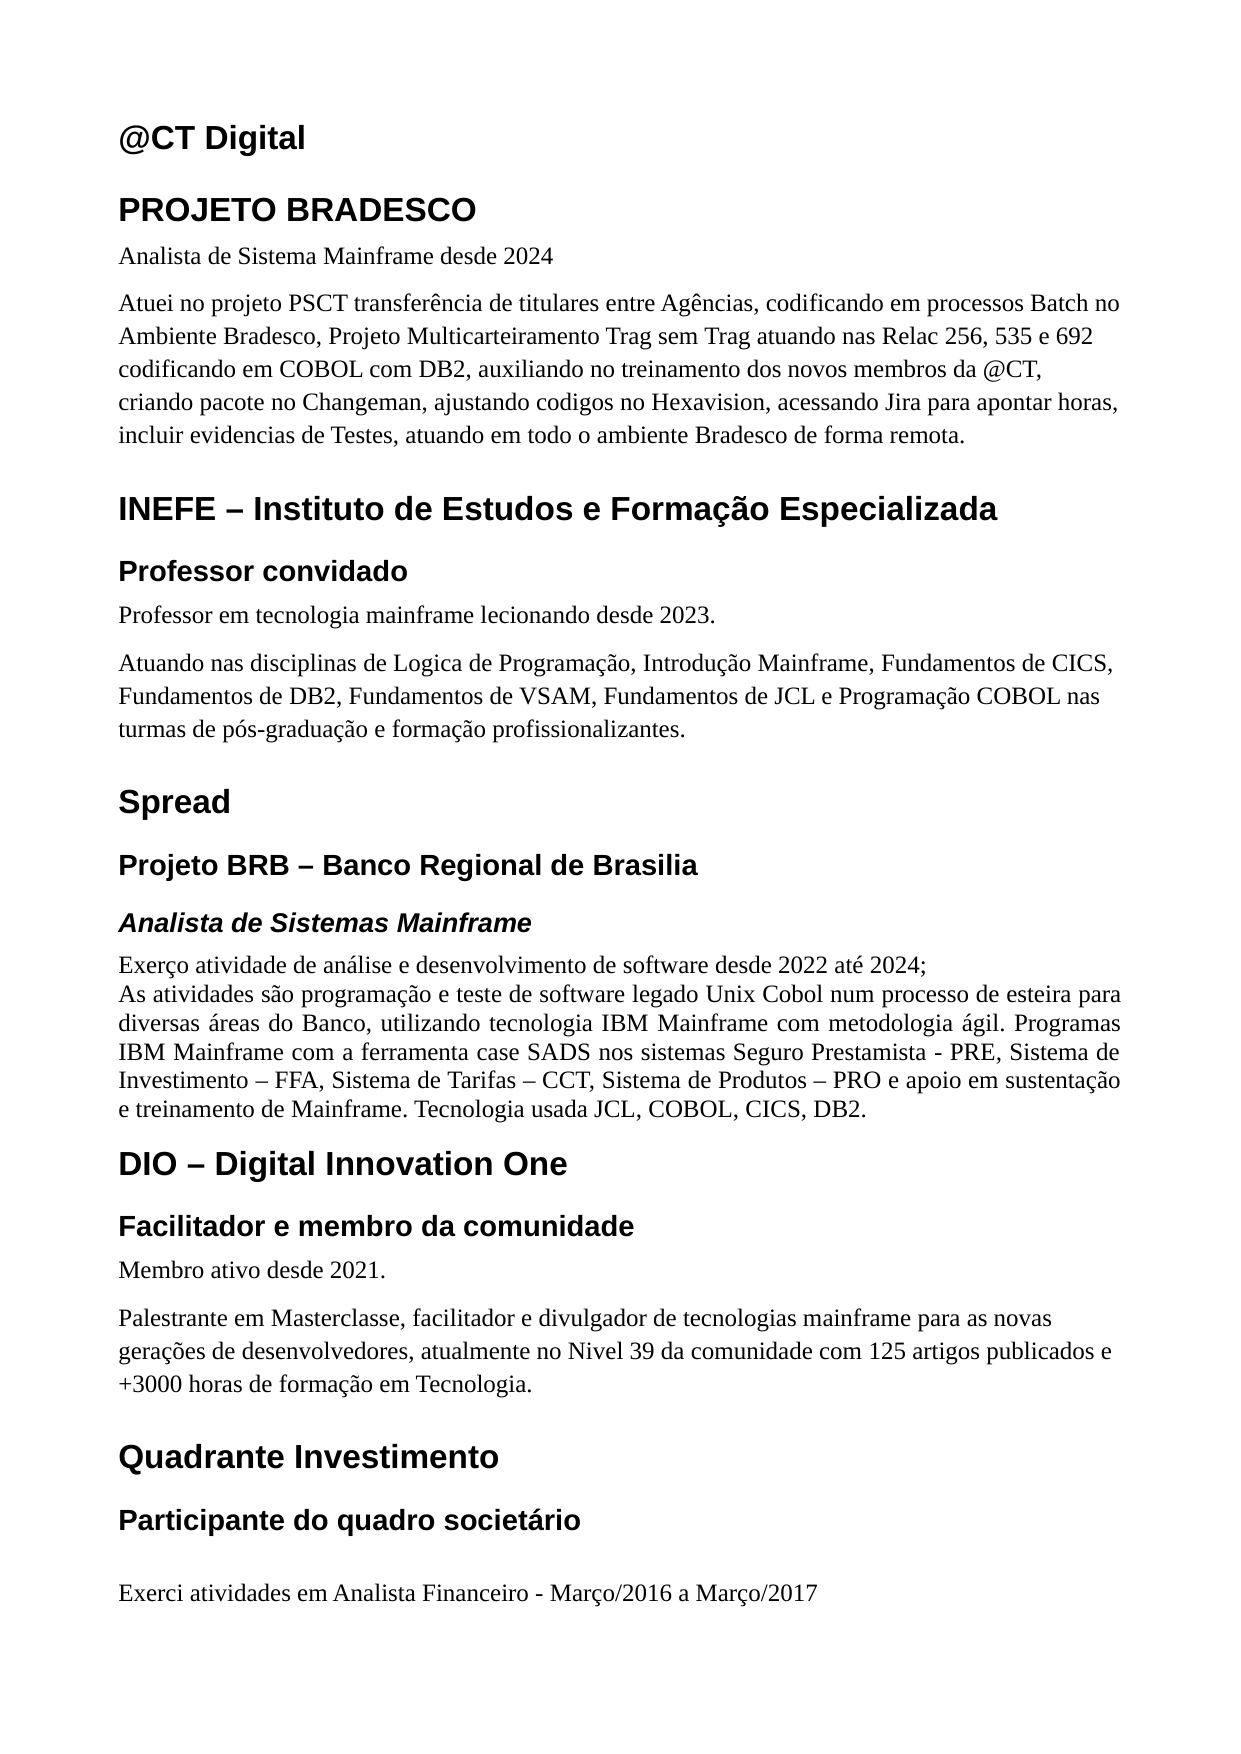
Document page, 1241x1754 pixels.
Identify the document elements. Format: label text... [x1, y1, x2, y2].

text Analista de Sistema Mainframe desde 2024 [118, 241, 1122, 269]
subtitle @CT Digital [118, 118, 1122, 157]
subtitle Spread [118, 783, 1122, 821]
text Atuei no projeto PSCT transferência de titulares entre Agências, codificando em processos Batch no Ambiente Bradesco, Projeto Multicarteiramento Trag sem Trag atuando nas Relac 256, 535 e 692 codificando em COBOL com DB2, auxiliando no treinamento dos novos membros da @CT, criando pacote no Changeman, ajustando codigos no Hexavision, acessando Jira para apontar horas, incluir evidencias de Testes, atuando em todo o ambiente Bradesco de forma remota. [118, 288, 1122, 449]
subtitle INEFE – Instituto de Estudos e Formação Especializada [118, 489, 1122, 527]
subtitle Participante do quadro societário [118, 1503, 1122, 1536]
text Exerci atividades em Analista Financeiro - Março/2016 a Março/2017 [118, 1578, 1122, 1606]
subtitle Quadrante Investimento [118, 1437, 1122, 1476]
subtitle Professor convidado [118, 554, 1122, 588]
text Exerço atividade de análise e desenvolvimento de software desde 2022 até 2024; [118, 950, 1122, 979]
subtitle Analista de Sistemas Mainframe [118, 907, 1122, 938]
subtitle Facilitador e membro da comunidade [118, 1209, 1122, 1243]
text As atividades são programação e teste de software legado Unix Cobol num processo de esteira para diversas áreas do Banco, utilizando tecnologia IBM Mainframe com metodologia ágil. Programas IBM Mainframe com a ferramenta case SADS nos sistemas Seguro Prestamista - PRE, Sistema de Investimento – FFA, Sistema de Tarifas – CCT, Sistema de Produtos – PRO e apoio em sustentação e treinamento de Mainframe. Tecnologia usada JCL, COBOL, CICS, DB2. [118, 979, 1122, 1123]
text Atuando nas disciplinas de Logica de Programação, Introdução Mainframe, Fundamentos de CICS, Fundamentos de DB2, Fundamentos de VSAM, Fundamentos de JCL e Programação COBOL nas turmas de pós-graduação e formação profissionalizantes. [118, 648, 1122, 743]
text Professor em tecnologia mainframe lecionando desde 2023. [118, 601, 1122, 629]
text Palestrante em Masterclasse, facilitador e divulgador de tecnologias mainframe para as novas gerações de desenvolvedores, atualmente no Nivel 39 da comunidade com 125 artigos publicados e +3000 horas de formação em Tecnologia. [118, 1303, 1122, 1398]
subtitle PROJETO BRADESCO [118, 190, 1122, 228]
subtitle Projeto BRB – Banco Regional de Brasilia [118, 848, 1122, 882]
text Membro ativo desde 2021. [118, 1255, 1122, 1284]
subtitle DIO – Digital Innovation One [118, 1144, 1122, 1182]
